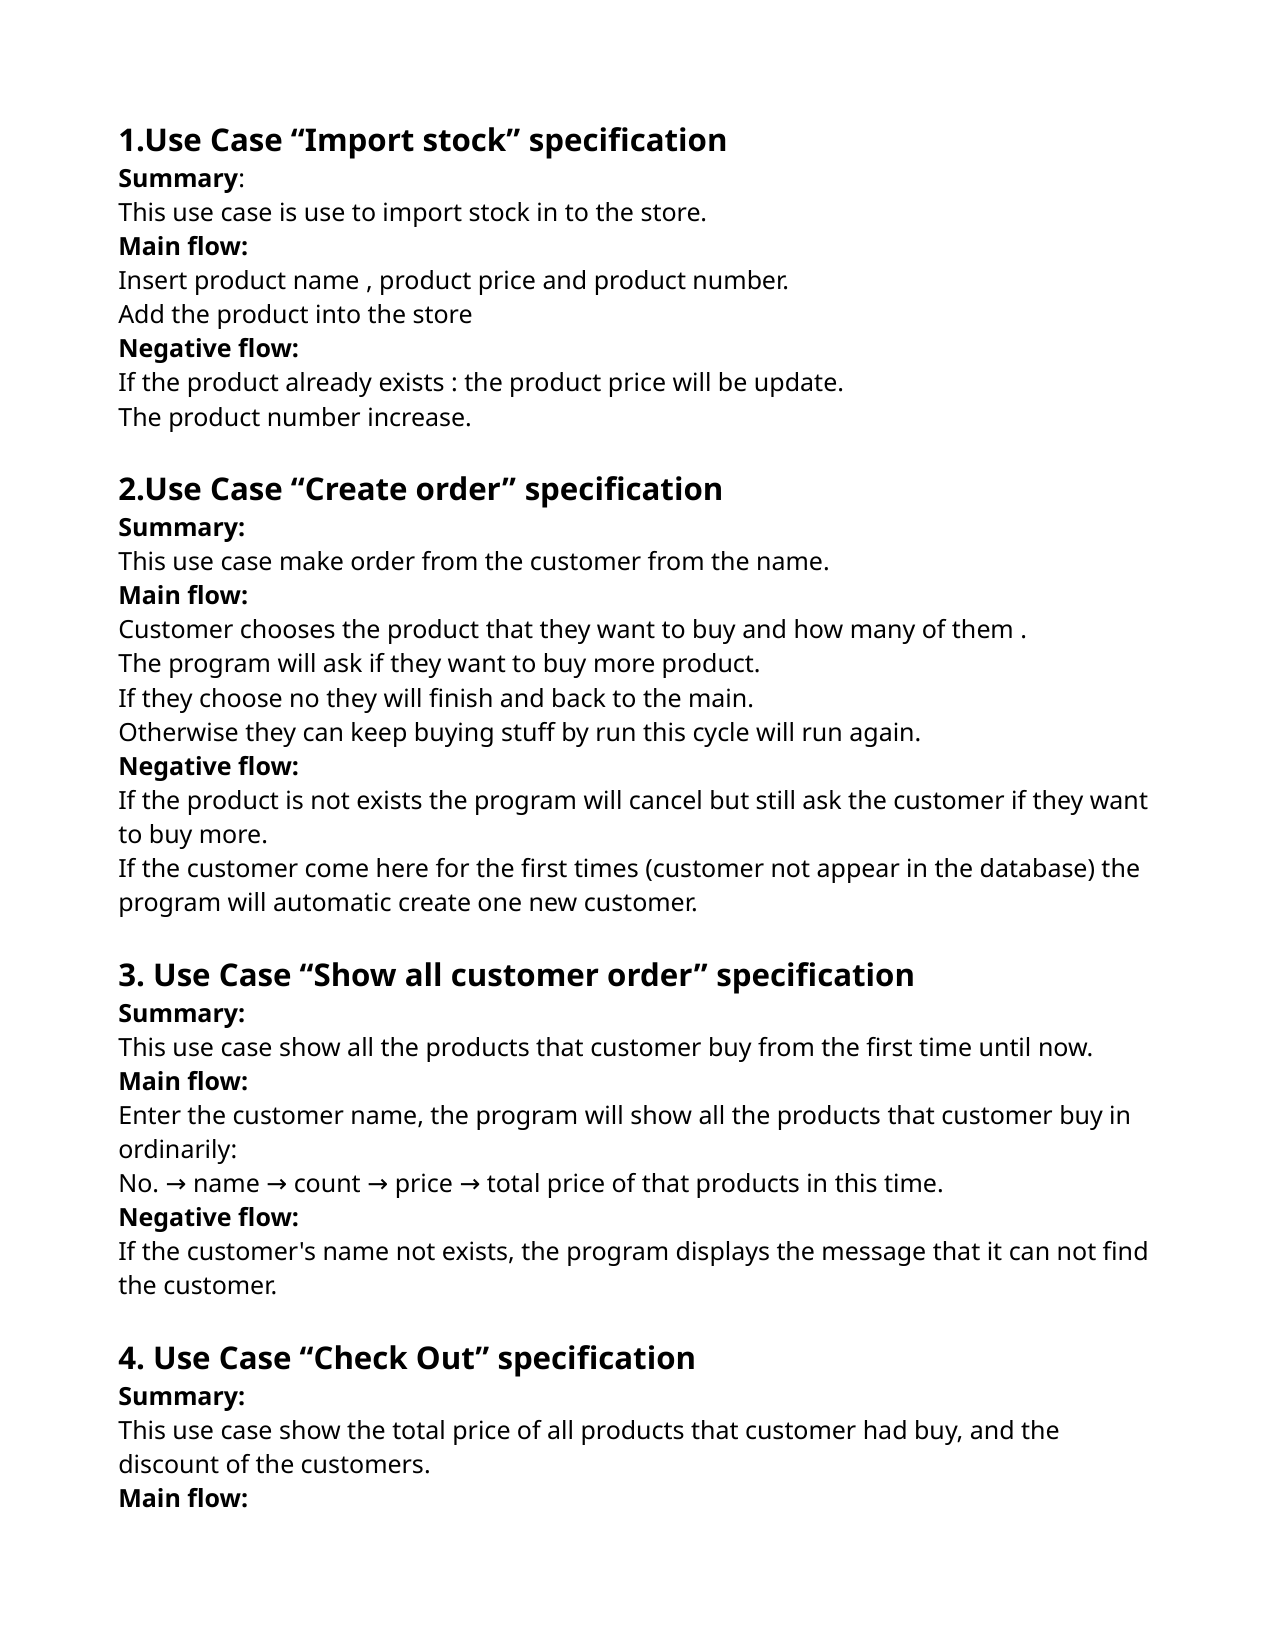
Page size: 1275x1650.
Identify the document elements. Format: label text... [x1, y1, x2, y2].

text Insert product name , product price and product number. [118, 263, 1157, 297]
text Main flow: [118, 229, 1157, 263]
text If the customer come here for the first times (customer not appear in the database) the program will automatic create one new customer. [118, 851, 1157, 919]
text Summary: [118, 510, 1157, 544]
text Customer chooses the product that they want to buy and how many of them . [118, 612, 1157, 646]
text Add the product into the store [118, 297, 1157, 331]
text Summary: [118, 161, 1157, 195]
text Summary: [118, 995, 1157, 1029]
text Negative flow: [118, 1200, 1157, 1234]
text This use case show all the products that customer buy from the first time until now. [118, 1029, 1157, 1063]
text 2.Use Case “Create order” specification [118, 467, 1157, 510]
text The program will ask if they want to buy more product. [118, 646, 1157, 680]
text No. → name → count → price → total price of that products in this time. [118, 1166, 1157, 1200]
text This use case is use to import stock in to the store. [118, 195, 1157, 229]
text If they choose no they will finish and back to the main. [118, 680, 1157, 714]
text Main flow: [118, 1481, 1157, 1515]
text Negative flow: [118, 748, 1157, 782]
text Main flow: [118, 578, 1157, 612]
text 3. Use Case “Show all customer order” specification [118, 953, 1157, 995]
text The product number increase. [118, 399, 1157, 433]
text Summary: [118, 1378, 1157, 1413]
text If the product is not exists the program will cancel but still ask the customer if they want to buy more. [118, 782, 1157, 851]
text Enter the customer name, the program will show all the products that customer buy in ordinarily: [118, 1097, 1157, 1166]
text This use case make order from the customer from the name. [118, 544, 1157, 578]
text Main flow: [118, 1063, 1157, 1097]
text 4. Use Case “Check Out” specification [118, 1336, 1157, 1378]
text 1.Use Case “Import stock” specification [118, 118, 1157, 161]
text Otherwise they can keep buying stuff by run this cycle will run again. [118, 714, 1157, 748]
text If the product already exists : the product price will be update. [118, 365, 1157, 399]
text This use case show the total price of all products that customer had buy, and the discount of the customers. [118, 1413, 1157, 1481]
text If the customer's name not exists, the program displays the message that it can not find the customer. [118, 1234, 1157, 1302]
text Negative flow: [118, 331, 1157, 365]
